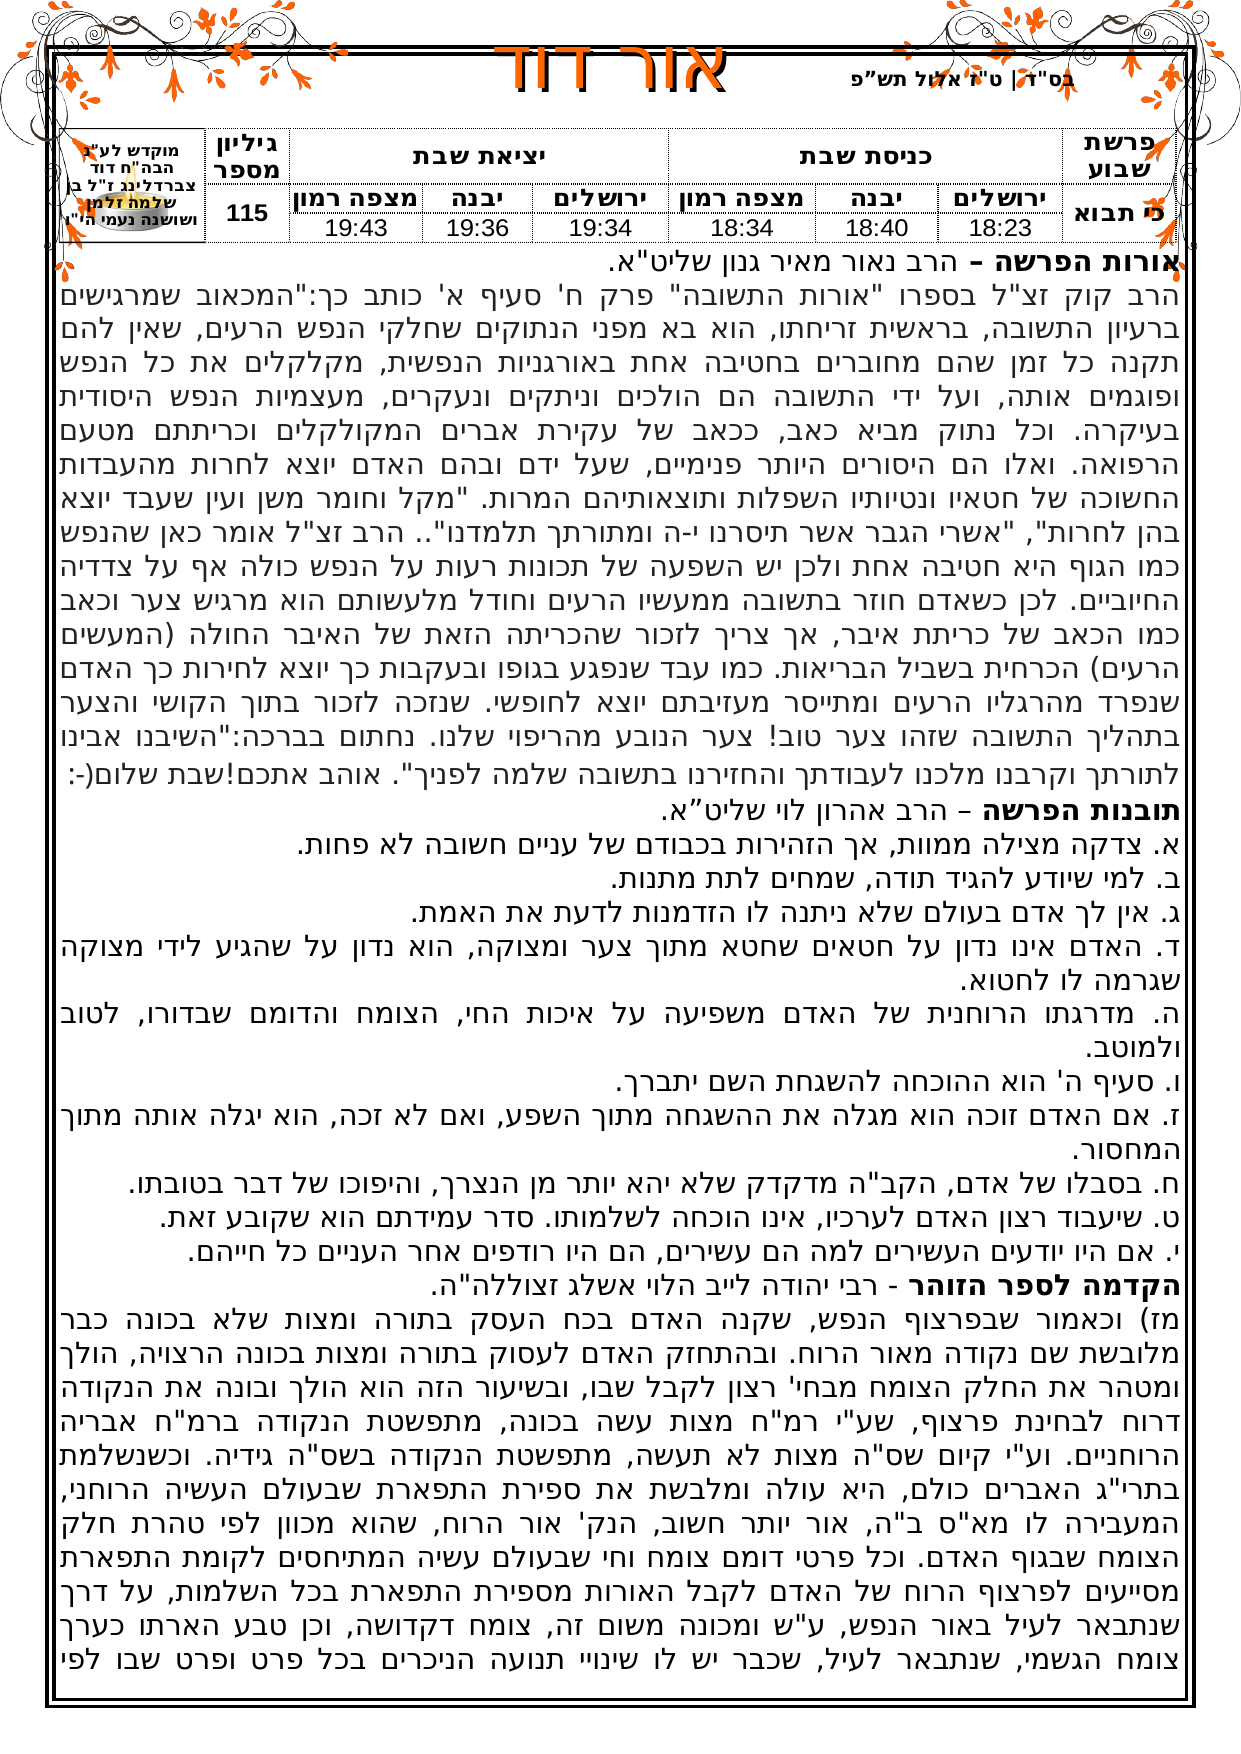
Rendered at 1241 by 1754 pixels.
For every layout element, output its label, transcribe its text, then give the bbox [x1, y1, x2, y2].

list מז) וכאמור שבפרצוף הנפש, שקנה האדם בכח העסק בתורה ומצות שלא בכונה כבר מלובשת שם נקודה מאור הרוח. ובהתחזק האדם לעסוק בתורה ומצות בכונה הרצויה, הולך ומטהר את החלק הצומח מבחי' רצון לקבל שבו, ובשיעור הזה הוא הולך ובונה את הנקודה דרוח לבחינת פרצוף, שע"י רמ"ח מצות עשה בכונה, מתפשטת הנקודה ברמ"ח אבריה הרוחניים. וע"י קיום שס"ה מצות לא תעשה, מתפשטת הנקודה בשס"ה גידיה. וכשנשלמת בתרי"ג האברים כולם, היא עולה ומלבשת את ספירת התפארת שבעולם העשיה הרוחני, המעבירה לו מא"ס ב"ה, אור יותר חשוב, הנק' אור הרוח, שהוא מכוון לפי טהרת חלק הצומח שבגוף האדם. וכל פרטי דומם צומח וחי שבעולם עשיה המתיחסים לקומת התפארת מסייעים לפרצוף הרוח של האדם לקבל האורות מספירת התפארת בכל השלמות, על דרך שנתבאר לעיל באור הנפש, ע"ש ומכונה משום זה, צומח דקדושה, וכן טבע הארתו כערך צומח הגשמי, שנתבאר לעיל, שכבר יש לו שינויי תנועה הניכרים בכל פרט ופרט שבו לפי [59, 1302, 1182, 1676]
list א. צדקה מצילה ממוות, אך הזהירות בכבודם של עניים חשובה לא פחות. [59, 827, 1182, 861]
text אורות הפרשה – הרב נאור מאיר גנון שליט"א. [349, 112, 892, 278]
list ט. שיעבוד רצון האדם לערכיו, אינו הוכחה לשלמותו. סדר עמידתם הוא שקובע זאת. [59, 1201, 1182, 1234]
list ח. בסבלו של אדם, הקב"ה מדקדק שלא יהא יותר מן הנצרך, והיפוכו של דבר בטובתו. [59, 1167, 1182, 1201]
list ב. למי שיודע להגיד תודה, שמחים לתת מתנות. [59, 861, 1182, 895]
list תובנות הפרשה – הרב אהרון לוי שליט”א. [59, 793, 1182, 827]
list ז. אם האדם זוכה הוא מגלה את ההשגחה מתוך השפע, ואם לא זכה, הוא יגלה אותה מתוך המחסור. [59, 1099, 1182, 1167]
list הקדמה לספר הזוהר - רבי יהודה לייב הלוי אשלג זצוללה"ה.‬ [59, 1268, 1182, 1302]
picture [892, 56, 1185, 282]
picture [342, 221, 349, 229]
list ד. האדם אינו נדון על חטאים שחטא מתוך צער ומצוקה, הוא נדון על שהגיע לידי מצוקה שגרמה לו לחטוא. [59, 929, 1182, 997]
list ו. סעיף ה' הוא ההוכחה להשגחת השם יתברך. [59, 1065, 1182, 1099]
picture [892, 49, 1192, 282]
text הרב קוק זצ"ל בספרו "אורות התשובה" פרק ח' סעיף א' כותב כך:"המכאוב שמרגישים ברעיון התשובה, בראשית זריחתו, הוא בא מפני הנתוקים שחלקי הנפש הרעים, שאין להם תקנה כל זמן שהם מחוברים בחטיבה אחת באורגניות הנפשית, מקלקלים את כל הנפש ופוגמים אותה, ועל ידי התשובה הם הולכים וניתקים ונעקרים, מעצמיות הנפש היסודית בעיקרה. וכל נתוק מביא כאב, ככאב של עקירת אברים המקולקלים וכריתתם מטעם הרפואה. ואלו הם היסורים היותר פנימיים, שעל ידם ובהם האדם יוצא לחרות מהעבדות החשוכה של חטאיו ונטיותיו השפלות ותוצאותיהם המרות. "מקל וחומר משן ועין שעבד יוצא בהן לחרות", "אשרי הגבר אשר תיסרנו י-ה ומתורתך תלמדנו".. הרב זצ"ל אומר כאן שהנפש כמו הגוף היא חטיבה אחת ולכן יש השפעה של תכונות רעות על הנפש כולה אף על צדדיה החיוביים. לכן כשאדם חוזר בתשובה ממעשיו הרעים וחודל מלעשותם הוא מרגיש צער וכאב כמו הכאב של כריתת איבר, אך צריך לזכור שהכריתה הזאת של האיבר החולה (המעשים הרעים) הכרחית בשביל הבריאות. כמו עבד שנפגע בגופו ובעקבות כך יוצא לחירות כך האדם שנפרד מהרגליו הרעים ומתייסר מעזיבתם יוצא לחופשי. שנזכה לזכור בתוך הקושי והצער בתהליך התשובה שזהו צער טוב! צער הנובע מהריפוי שלנו. נחתום בברכה:"השיבנו אבינו לתורתך וקרבנו מלכנו לעבודתך והחזירנו בתשובה שלמה לפניך". אוהב אתכם!שבת שלום‎:-)‎ [59, 278, 1182, 793]
list ג. אין לך אדם בעולם שלא ניתנה לו הזדמנות לדעת את האמת. [59, 895, 1182, 929]
picture [892, 0, 1241, 282]
picture [0, 0, 349, 282]
list ה. מדרגתו הרוחנית של האדם משפיעה על איכות החי, הצומח והדומם שבדורו, לטוב ולמוטב. [59, 997, 1182, 1065]
list י. אם היו יודעים העשירים למה הם עשירים, הם היו רודפים אחר העניים כל חייהם. [59, 1234, 1182, 1268]
